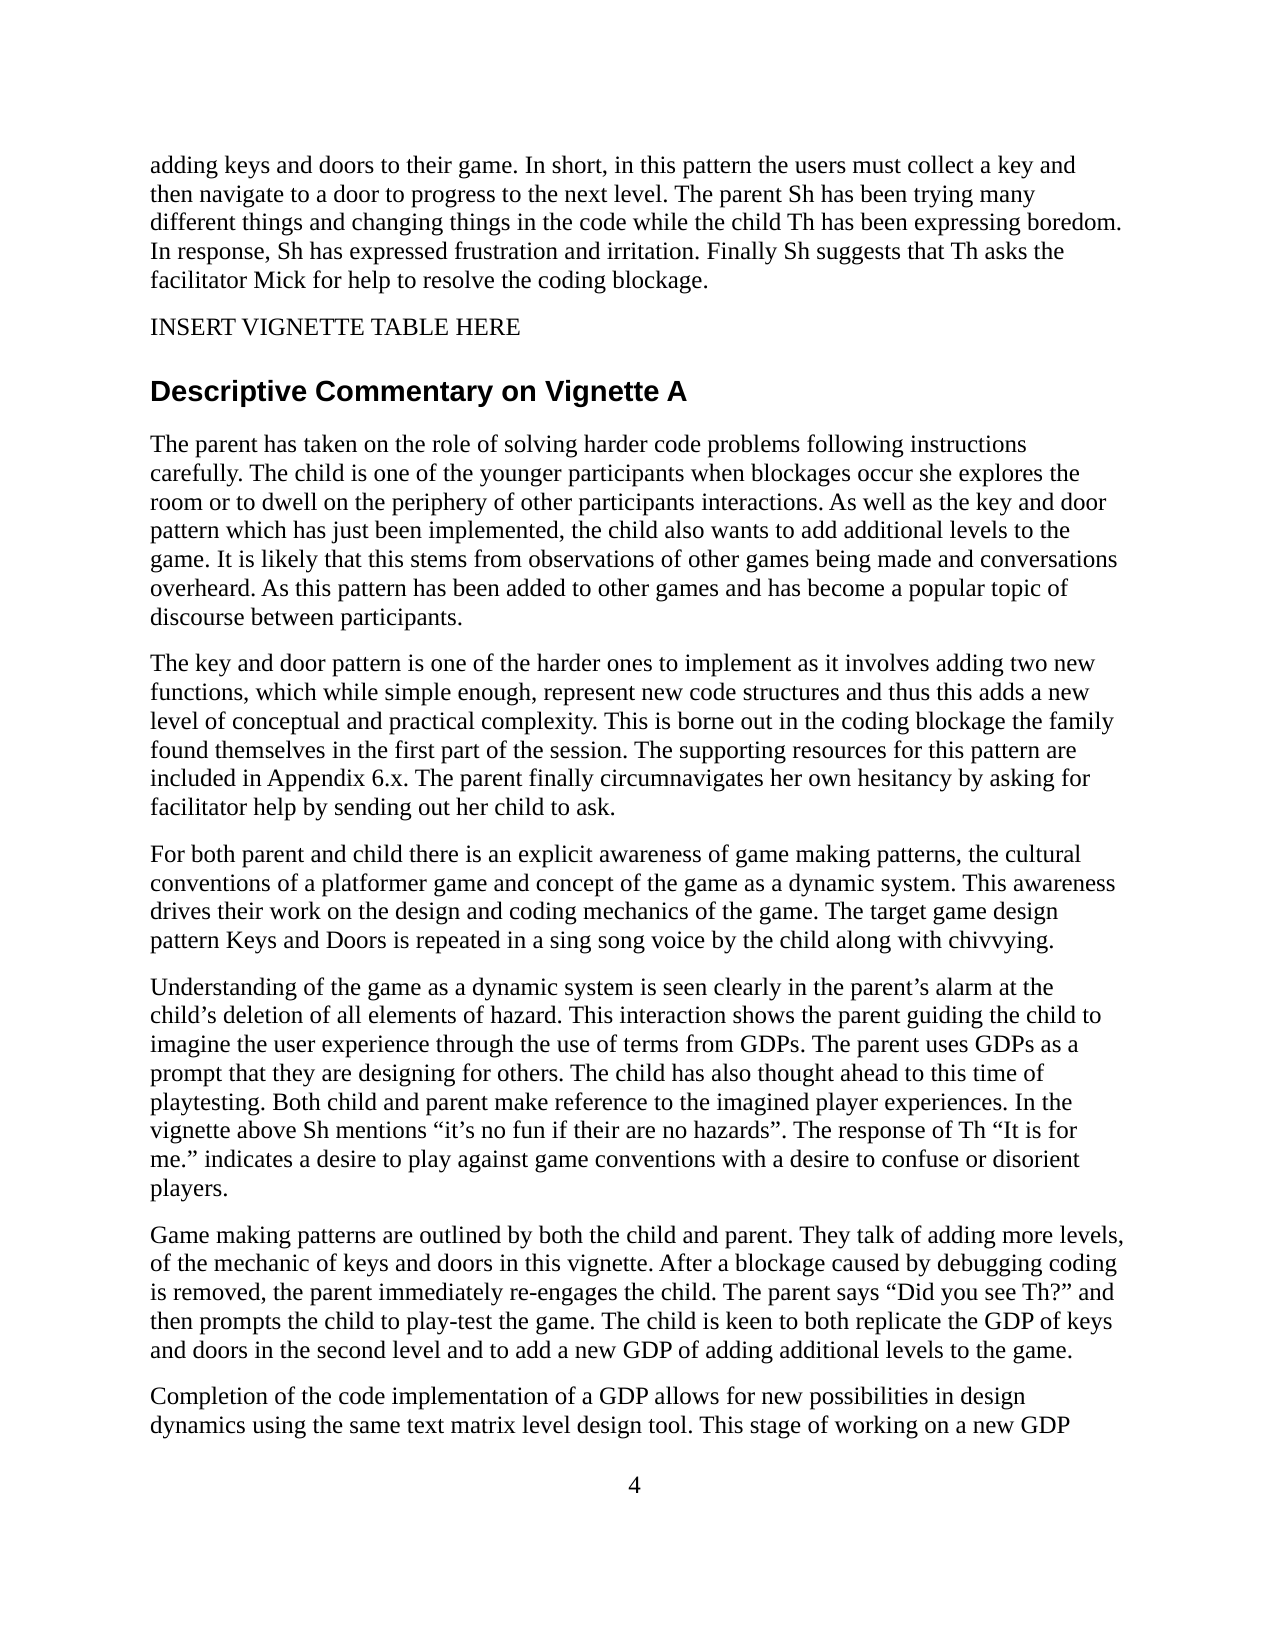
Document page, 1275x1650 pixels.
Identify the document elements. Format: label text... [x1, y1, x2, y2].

text Completion of the code implementation of a GDP allows for new possibilities in design dynamics using the same text matrix level design tool. This stage of working on a new GDP [150, 1381, 1125, 1439]
text INSERT VIGNETTE TABLE HERE [150, 312, 1125, 340]
text The key and door pattern is one of the harder ones to implement as it involves adding two new functions, which while simple enough, represent new code structures and thus this adds a new level of conceptual and practical complexity. This is borne out in the coding blockage the family found themselves in the first part of the session. The supporting resources for this pattern are included in Appendix 6.x. The parent finally circumnavigates her own hesitancy by asking for facilitator help by sending out her child to ask. [150, 648, 1125, 821]
text Understanding of the game as a dynamic system is seen clearly in the parent’s alarm at the child’s deletion of all elements of hazard. This interaction shows the parent guiding the child to imagine the user experience through the use of terms from GDPs. The parent uses GDPs as a prompt that they are designing for others. The child has also thought ahead to this time of playtesting. Both child and parent make reference to the imagined player experiences. In the vignette above Sh mentions “it’s no fun if their are no hazards”. The response of Th “It is for me.” indicates a desire to play against game conventions with a desire to confuse or disorient players. [150, 972, 1125, 1202]
subtitle Descriptive Commentary on Vignette A [150, 374, 1125, 408]
text Game making patterns are outlined by both the child and parent. They talk of adding more levels, of the mechanic of keys and doors in this vignette. After a blockage caused by debugging coding is removed, the parent immediately re-engages the child. The parent says “Did you see Th?” and then prompts the child to play-test the game. The child is keen to both replicate the GDP of keys and doors in the second level and to add a new GDP of adding additional levels to the game. [150, 1220, 1125, 1363]
text The parent has taken on the role of solving harder code problems following instructions carefully. The child is one of the younger participants when blockages occur she explores the room or to dwell on the periphery of other participants interactions. As well as the key and door pattern which has just been implemented, the child also wants to add additional levels to the game. It is likely that this stems from observations of other games being made and conversations overheard. As this pattern has been added to other games and has become a popular topic of discourse between participants. [150, 429, 1125, 631]
text For both parent and child there is an explicit awareness of game making patterns, the cultural conventions of a platformer game and concept of the game as a dynamic system. This awareness drives their work on the design and coding mechanics of the game. The target game design pattern Keys and Doors is repeated in a sing song voice by the child along with chivvying. [150, 839, 1125, 954]
text adding keys and doors to their game. In short, in this pattern the users must collect a key and then navigate to a door to progress to the next level. The parent Sh has been trying many different things and changing things in the code while the child Th has been expressing boredom. In response, Sh has expressed frustration and irritation. Finally Sh suggests that Th asks the facilitator Mick for help to resolve the coding blockage. [150, 150, 1125, 294]
